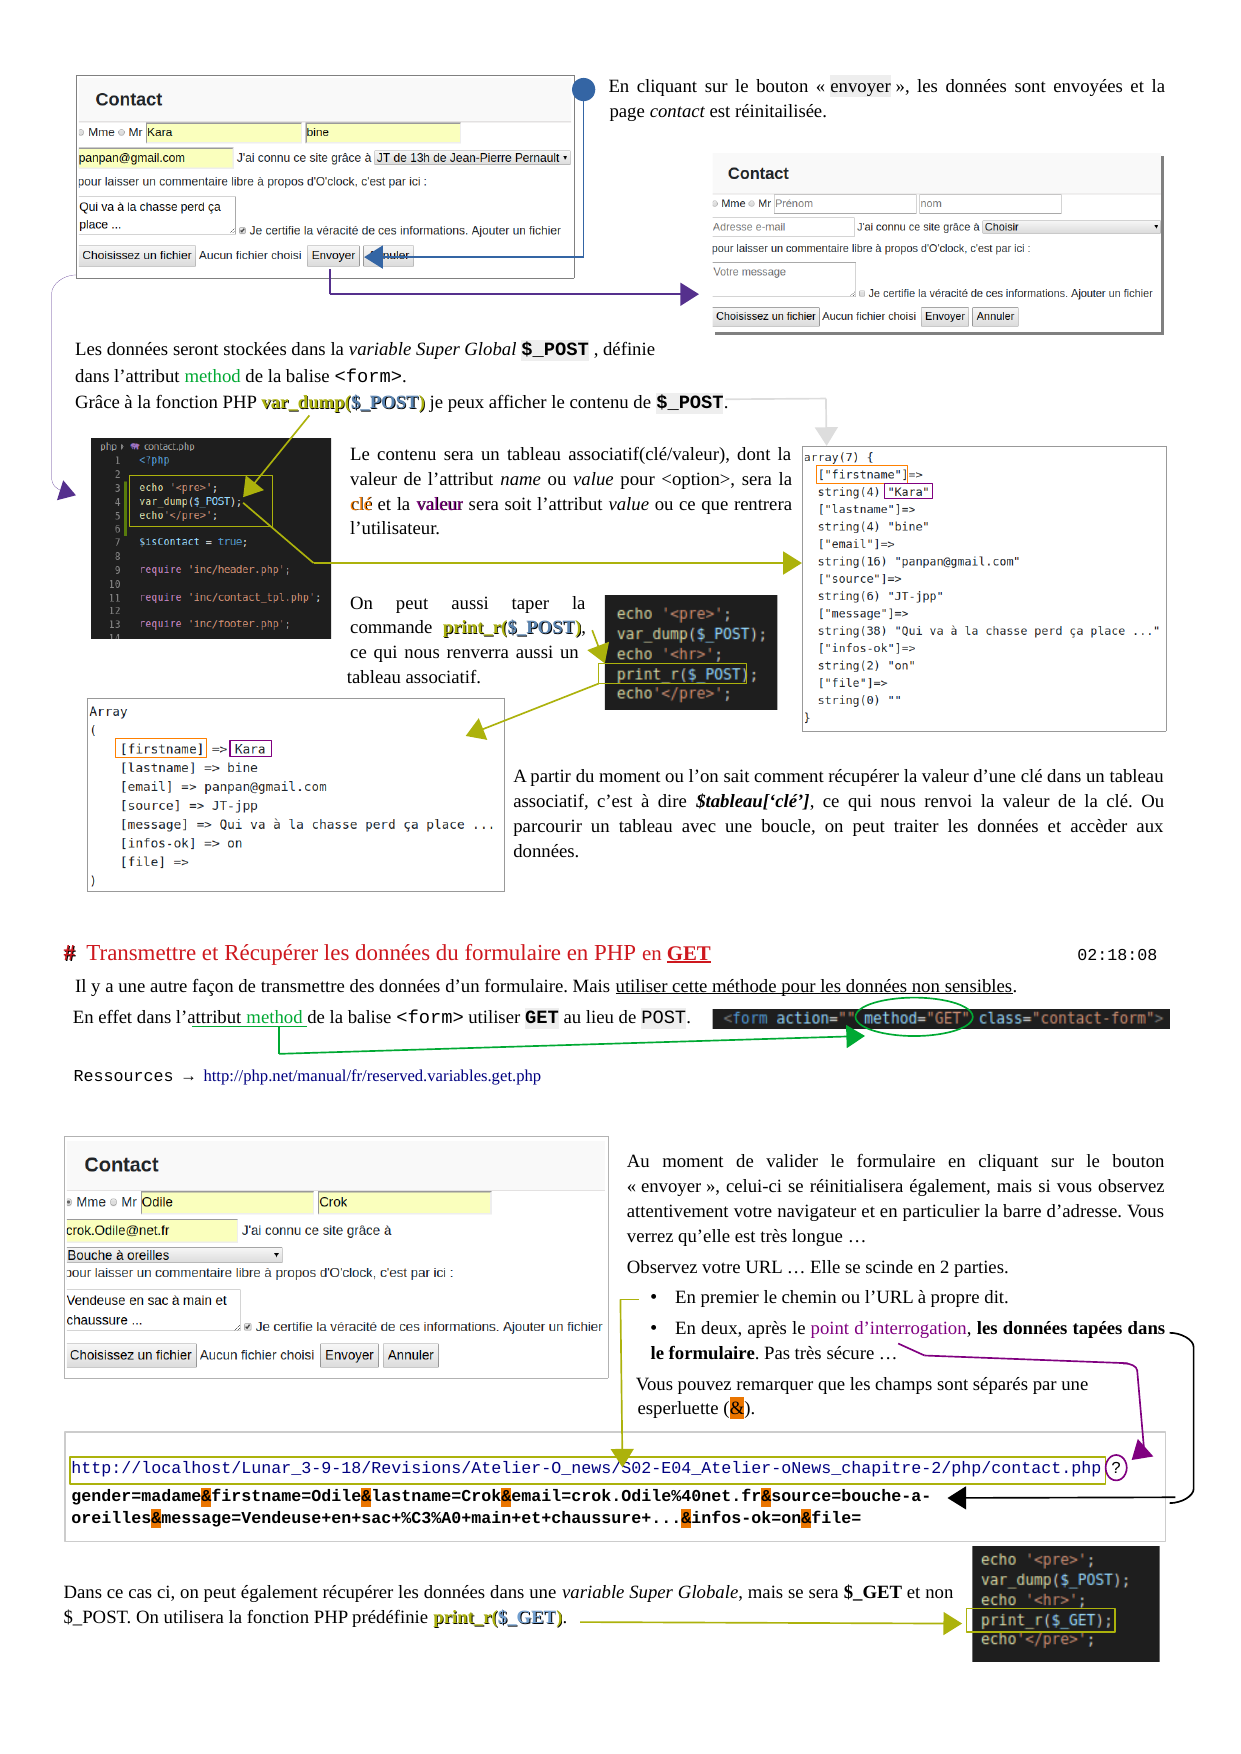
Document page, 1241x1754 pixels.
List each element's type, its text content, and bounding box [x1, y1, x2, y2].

picture [248, 476, 258, 481]
picture [712, 1009, 864, 1029]
text On peut aussi taper la commande print_r($_POST), ce qui nous renverra aussi un tableau associatif. [75, 592, 802, 687]
text En cliquant sur le bouton « envoyer », les données sont envoyées et la page contact est réinitailisée. [575, 75, 1165, 121]
text Observez votre URL … Elle se scinde en 2 parties. [609, 1256, 1165, 1277]
picture [804, 448, 1164, 729]
picture [91, 438, 332, 639]
text Grâce à la fonction PHP var_dump($_POST) je peux afficher le contenu de $_POST. [75, 391, 1165, 414]
picture [89, 700, 501, 889]
list En premier le chemin ou l’URL à propre dit. [609, 1286, 1165, 1308]
text Les données seront stockées dans la variable Super Global $_POST , définie [75, 338, 1165, 361]
picture [604, 595, 778, 710]
picture [857, 1009, 971, 1029]
picture [604, 664, 746, 683]
picture [972, 1609, 1114, 1631]
text Ressources → http://php.net/manual/fr/reserved.variables.get.php [63, 1066, 1165, 1086]
list En deux, après le point d’interrogation, les données tapées dans le formulaire. Pas très sécure … [622, 1317, 1165, 1363]
text A partir du moment ou l’on sait comment récupérer la valeur d’une clé dans un tableau associatif, c’est à dire $tableau[‘clé’], ce qui nous renvoi la valeur de la clé. Ou parcourir un tableau avec une boucle, on peut traiter les données et accèder aux données. [505, 765, 1165, 861]
list Vous pouvez remarquer que les champs sont séparés par une esperluette (&). [623, 1372, 1140, 1419]
text Au moment de valider le formulaire en cliquant sur le bouton « envoyer », celui-ci se réinitialisera également, mais si vous observez attentivement votre navigateur et en particulier la barre d’adresse. Vous verrez qu’elle est très longue … [609, 1150, 1165, 1246]
text Dans ce cas ci, on peut également récupérer les données dans une variable Super Globale, mais se sera $_GET et non $_POST. On utilisera la fonction PHP prédéfinie print_r($_GET). [63, 1581, 972, 1627]
picture [972, 1546, 1160, 1662]
picture [130, 476, 272, 526]
text dans l’attribut method de la balise <form>. [75, 365, 1165, 388]
text # Transmettre et Récupérer les données du formulaire en PHP en GET 02:18:08 [63, 939, 1165, 965]
picture [964, 1009, 1170, 1029]
text Le contenu sera un tableau associatif(clé/valeur), dont la valeur de l’attribut name ou value pour <option>, sera la clé et la valeur sera soit l’attribut value ou ce que rentrera l’utilisateur. [332, 443, 826, 539]
picture [263, 438, 332, 562]
text Il y a une autre façon de transmettre des données d’un formulaire. Mais utiliser cette méthode pour les données non sensibles. [63, 975, 1165, 996]
text En effet dans l’attribut method de la balise <form> utiliser GET au lieu de POST. [63, 1006, 862, 1029]
picture [712, 153, 1161, 332]
list [75, 1372, 621, 1419]
picture [78, 78, 572, 276]
picture [66, 1139, 605, 1376]
